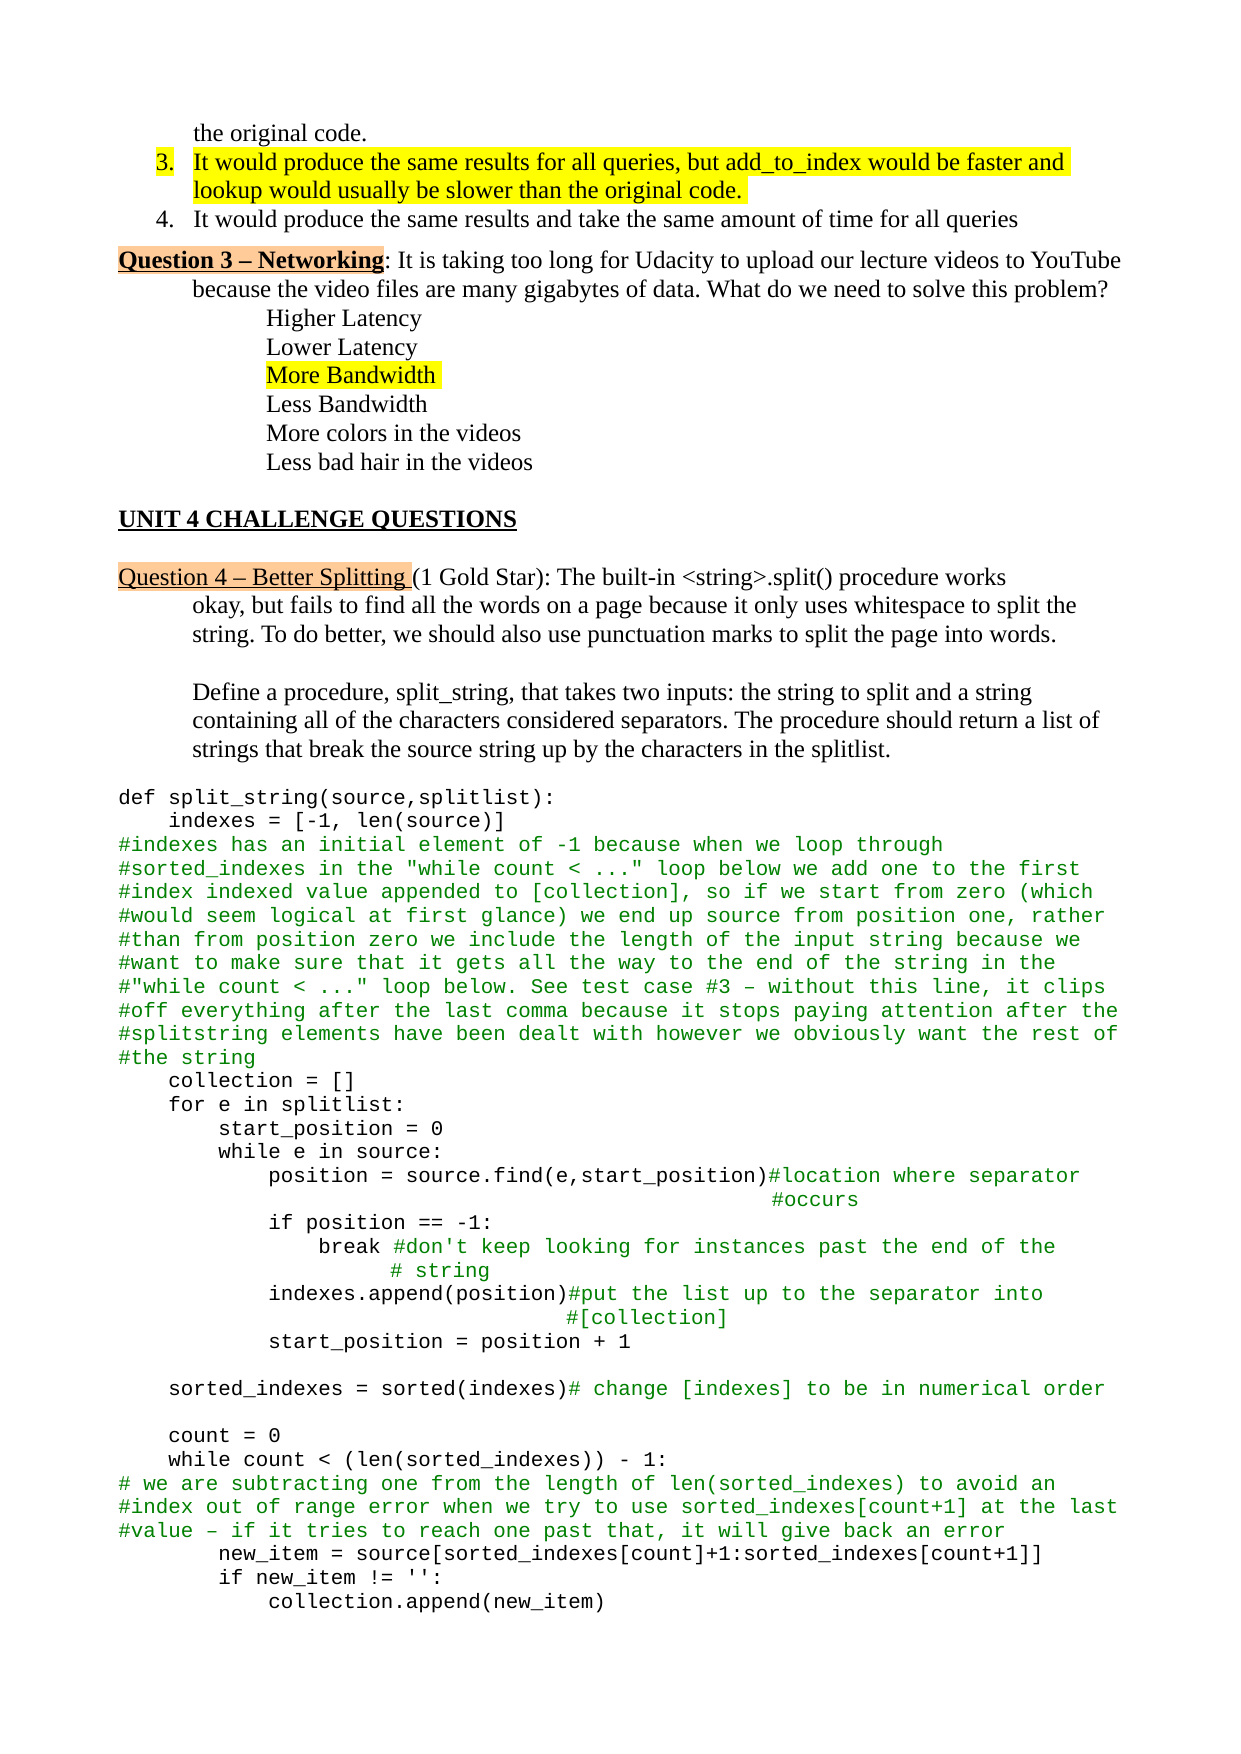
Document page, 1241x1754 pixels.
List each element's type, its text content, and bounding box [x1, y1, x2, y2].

text Question 4 – Better Splitting (1 Gold Star): The built-in <string>.split() procedure works [118, 562, 1122, 591]
text Question 3 – Networking: It is taking too long for Udacity to upload our lecture videos to YouTube because the video files are many gigabytes of data. What do we need to solve this problem? [118, 246, 1122, 303]
text sorted_indexes = sorted(indexes)# change [indexes] to be in numerical order [118, 1378, 1122, 1402]
text Higher Latency [118, 303, 1122, 332]
text Less Bandwidth [118, 389, 1122, 418]
text collection = [] [118, 1071, 1122, 1094]
text #indexes has an initial element of -1 because when we loop through #sorted_indexes in the "while count < ..." loop below we add one to the first #index indexed value appended to [collection], so if we start from zero (which #would seem logical at first glance) we end up source from position one, rather #than from position zero we include the length of the input string because we #want to make sure that it gets all the way to the end of the string in the #"while count < ..." loop below. See test case #3 – without this line, it clips #off everything after the last comma because it stops paying attention after the #splitstring elements have been dealt with however we obviously want the rest of #the string [118, 834, 1122, 1071]
text while e in source: [118, 1141, 1122, 1165]
text Lower Latency [118, 332, 1122, 361]
text indexes = [-1, len(source)] [118, 810, 1122, 834]
text UNIT 4 CHALLENGE QUESTIONS [118, 504, 1122, 533]
text new_item = source[sorted_indexes[count]+1:sorted_indexes[count+1]] [118, 1543, 1122, 1567]
text collection.append(new_item) [118, 1591, 1122, 1614]
text start_position = position + 1 [118, 1331, 1122, 1354]
text indexes.append(position)#put the list up to the separator into #[collection] [118, 1283, 1122, 1331]
text for e in splitlist: [118, 1094, 1122, 1118]
text count = 0 [118, 1425, 1122, 1449]
text position = source.find(e,start_position)#location where separator #occurs [118, 1165, 1122, 1212]
list the original code. [156, 118, 1122, 147]
list It would produce the same results and take the same amount of time for all queries [156, 204, 1122, 233]
text break #don't keep looking for instances past the end of the # string [118, 1236, 1122, 1283]
text Define a procedure, split_string, that takes two inputs: the string to split and a string containing all of the characters considered separators. The procedure should return a list of strings that break the source string up by the characters in the splitlist. [118, 677, 1122, 763]
text def split_string(source,splitlist): [118, 787, 1122, 810]
text # we are subtracting one from the length of len(sorted_indexes) to avoid an #index out of range error when we try to use sorted_indexes[count+1] at the last #value – if it tries to reach one past that, it will give back an error [118, 1472, 1122, 1543]
text More Bandwidth [118, 361, 1122, 389]
text start_position = 0 [118, 1118, 1122, 1141]
list It would produce the same results for all queries, but add_to_index would be faster and lookup would usually be slower than the original code. [156, 147, 1122, 204]
text Less bad hair in the videos [118, 447, 1122, 476]
text More colors in the videos [118, 418, 1122, 447]
text okay, but fails to find all the words on a page because it only uses whitespace to split the string. To do better, we should also use punctuation marks to split the page into words. [118, 591, 1122, 648]
text if position == -1: [118, 1212, 1122, 1236]
text if new_item != '': [118, 1567, 1122, 1591]
text while count < (len(sorted_indexes)) - 1: [118, 1449, 1122, 1472]
